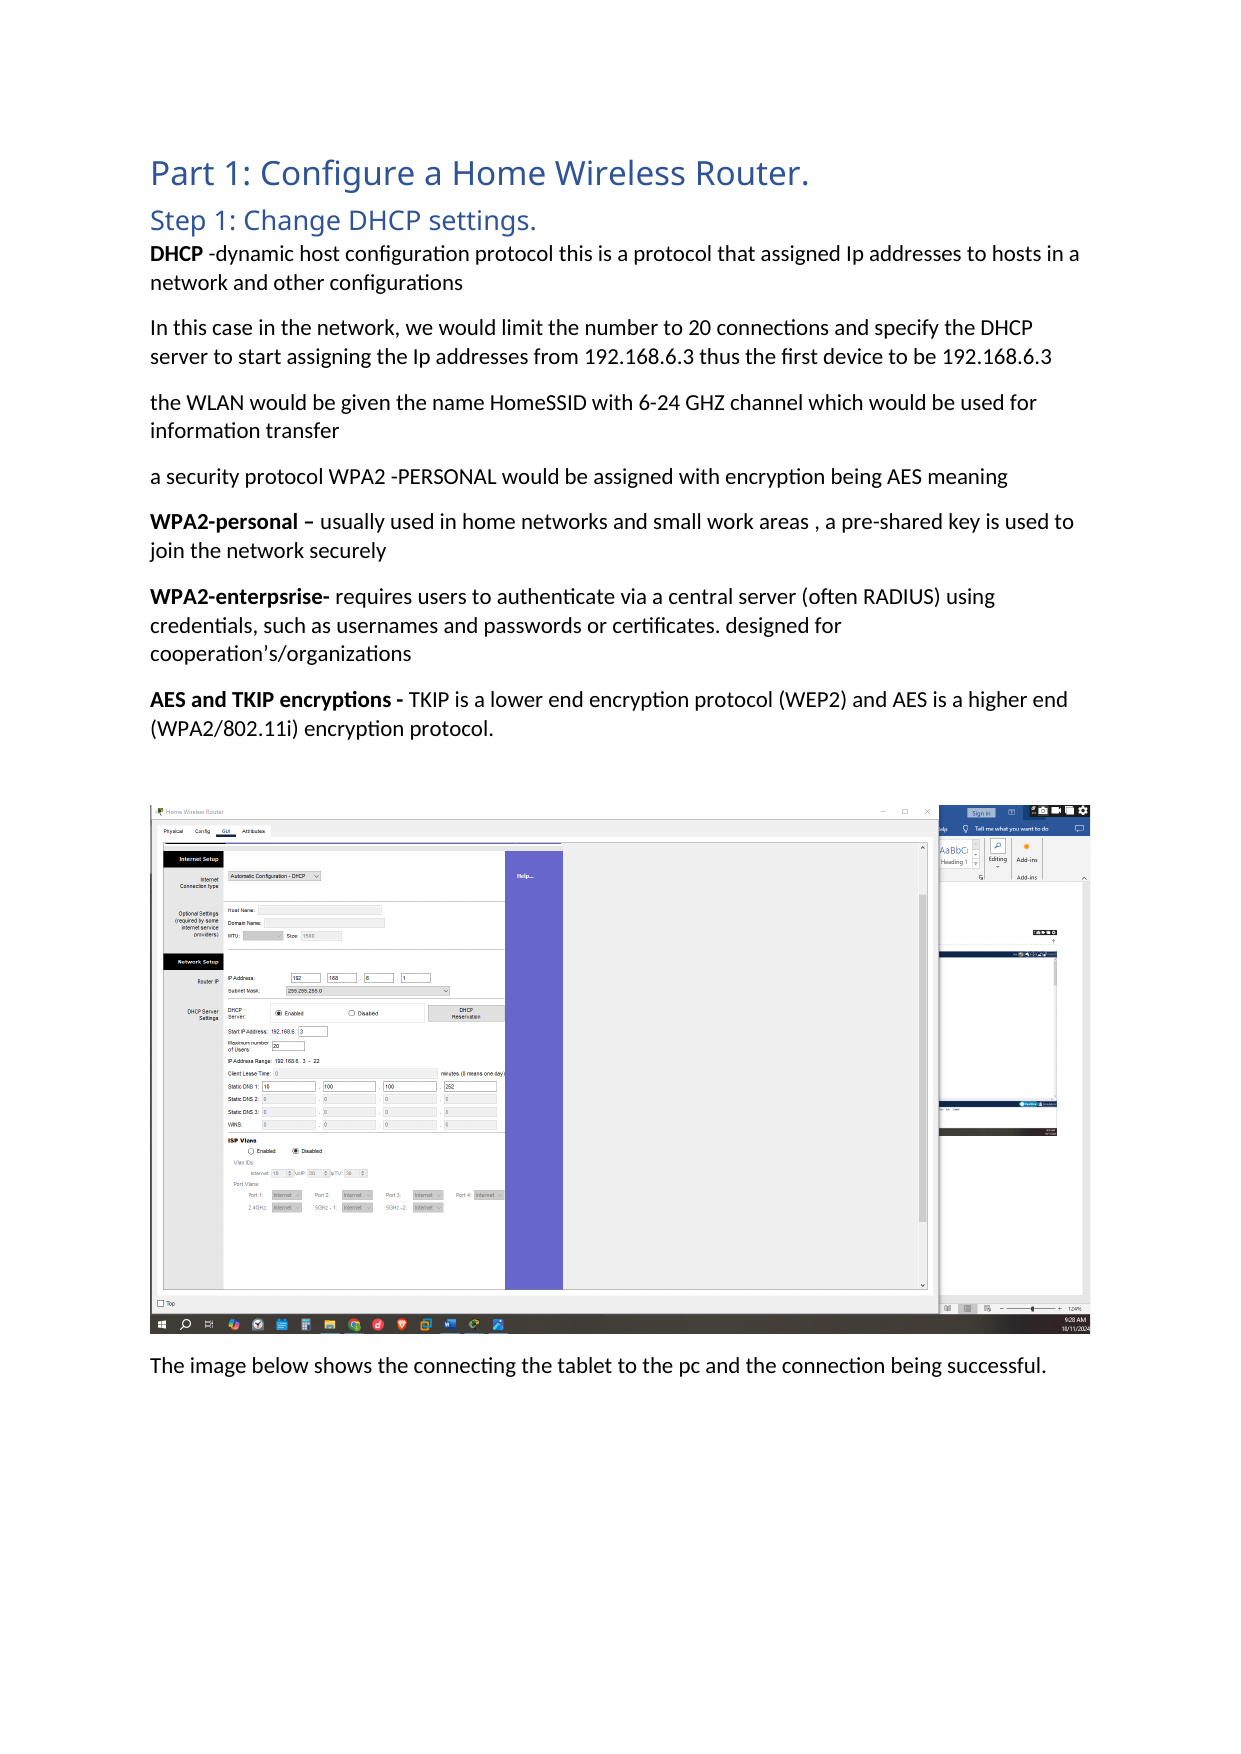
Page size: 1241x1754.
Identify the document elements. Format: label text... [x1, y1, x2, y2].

text WPA2-personal – usually used in home networks and small work areas , a pre-shared key is used to join the network securely [150, 507, 1090, 564]
text In this case in the network, we would limit the number to 20 connections and specify the DHCP server to start assigning the Ip addresses from 192.168.6.3 thus the first device to be 192.168.6.3 [150, 313, 1090, 370]
text AES and TKIP encryptions - TKIP is a lower end encryption protocol (WEP2) and AES is a higher end (WPA2/802.11i) encryption protocol. [150, 685, 1090, 742]
text the WLAN would be given the name HomeSSID with 6-24 GHZ channel which would be used for information transfer [150, 388, 1090, 444]
text WPA2-enterpsrise- requires users to authenticate via a central server (often RADIUS) using credentials, such as usernames and passwords or certificates. designed for cooperation’s/organizations [150, 582, 1090, 668]
text DHCP -dynamic host configuration protocol this is a protocol that assigned Ip addresses to hosts in a network and other configurations [150, 239, 1090, 296]
text a security protocol WPA2 -PERSONAL would be assigned with encryption being AES meaning [150, 462, 1090, 490]
subtitle Step 1: Change DHCP settings. [150, 201, 1090, 238]
subtitle Part 1: Configure a Home Wireless Router. [150, 150, 1090, 195]
text The image below shows the connecting the tablet to the pc and the connection being successful. [150, 1351, 1090, 1379]
